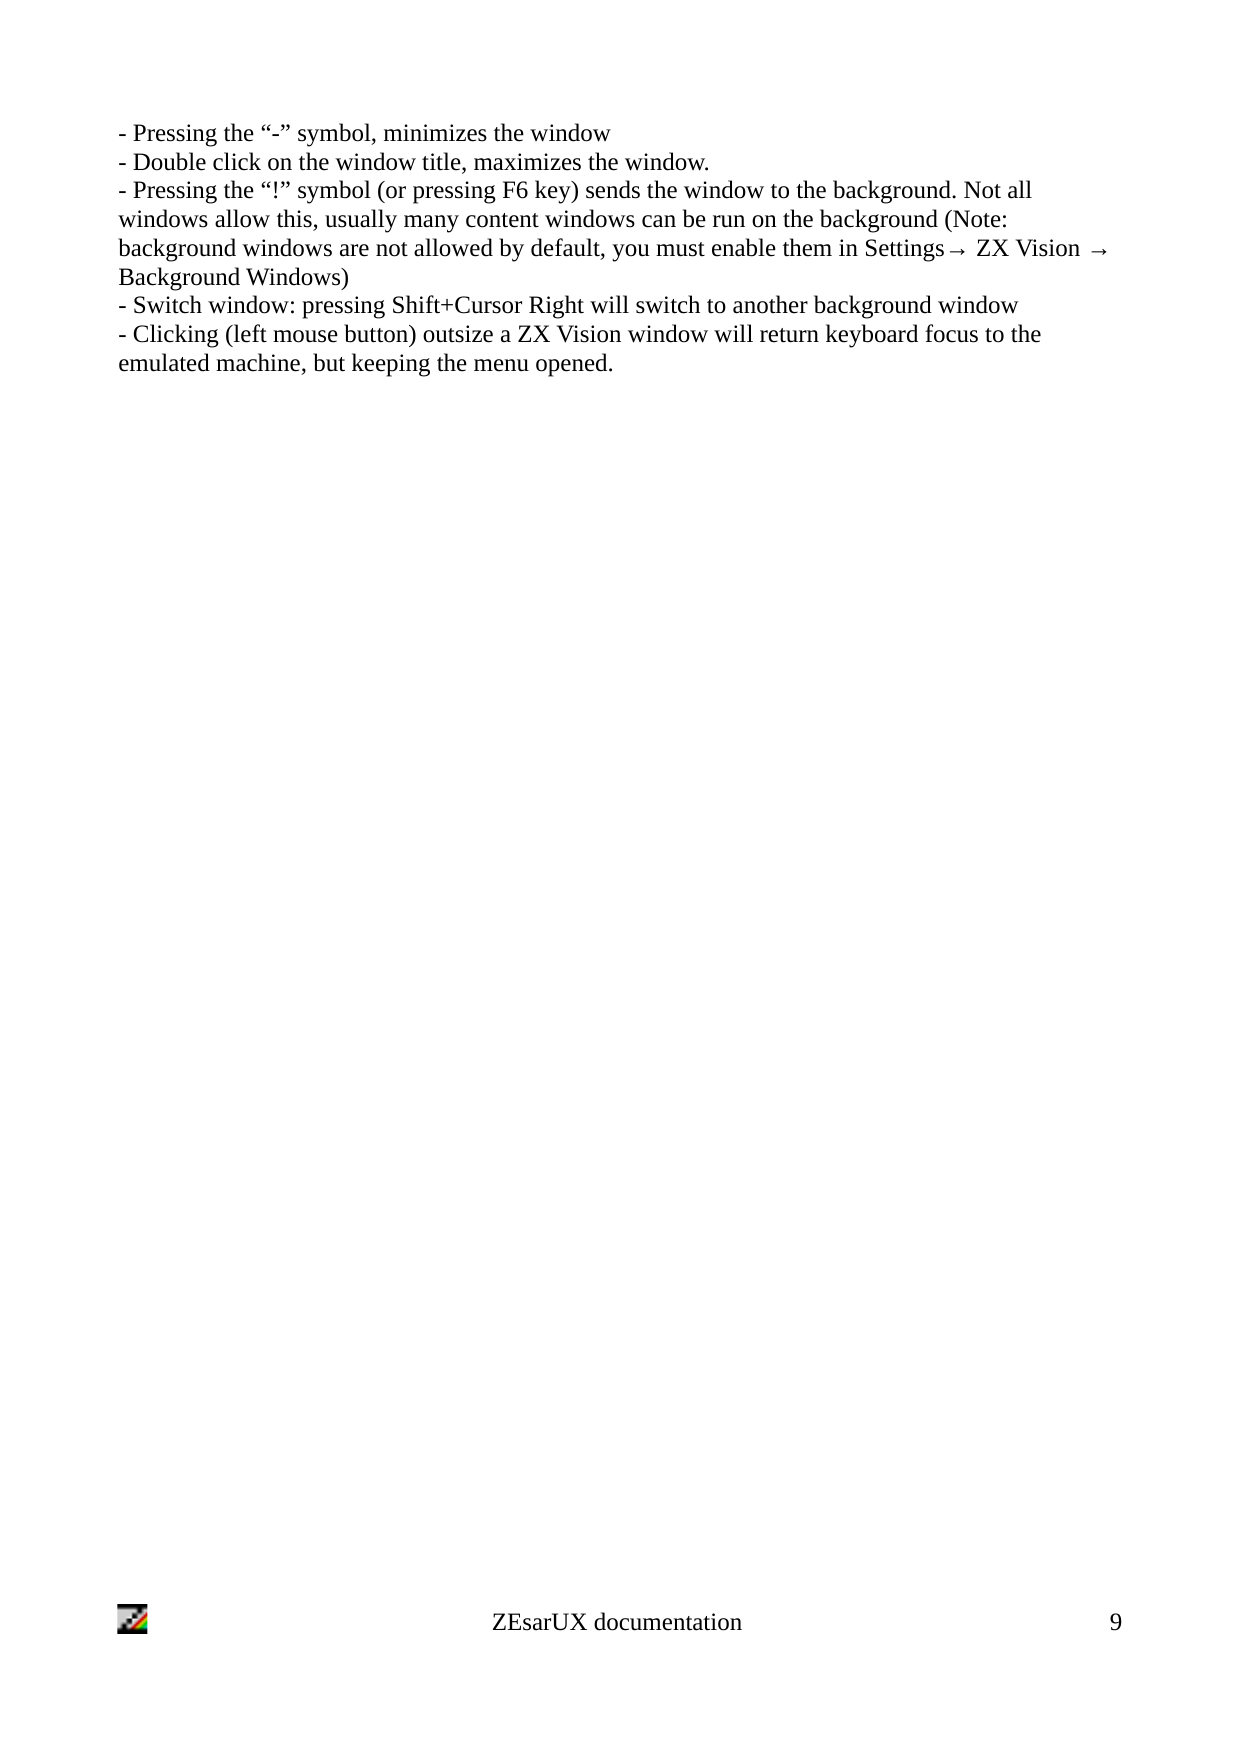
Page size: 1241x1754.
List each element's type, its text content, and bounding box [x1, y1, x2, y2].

text - Switch window: pressing Shift+Cursor Right will switch to another background window [118, 291, 1122, 319]
text - Pressing the “-” symbol, minimizes the window [118, 118, 1122, 147]
text - Clicking (left mouse button) outsize a ZX Vision window will return keyboard focus to the emulated machine, but keeping the menu opened. [118, 319, 1122, 377]
picture [117, 1604, 148, 1634]
text - Double click on the window title, maximizes the window. [118, 147, 1122, 176]
text - Pressing the “!” symbol (or pressing F6 key) sends the window to the background. Not all windows allow this, usually many content windows can be run on the background (Note: background windows are not allowed by default, you must enable them in Settings→ ZX Vision → Background Windows) [118, 176, 1122, 291]
